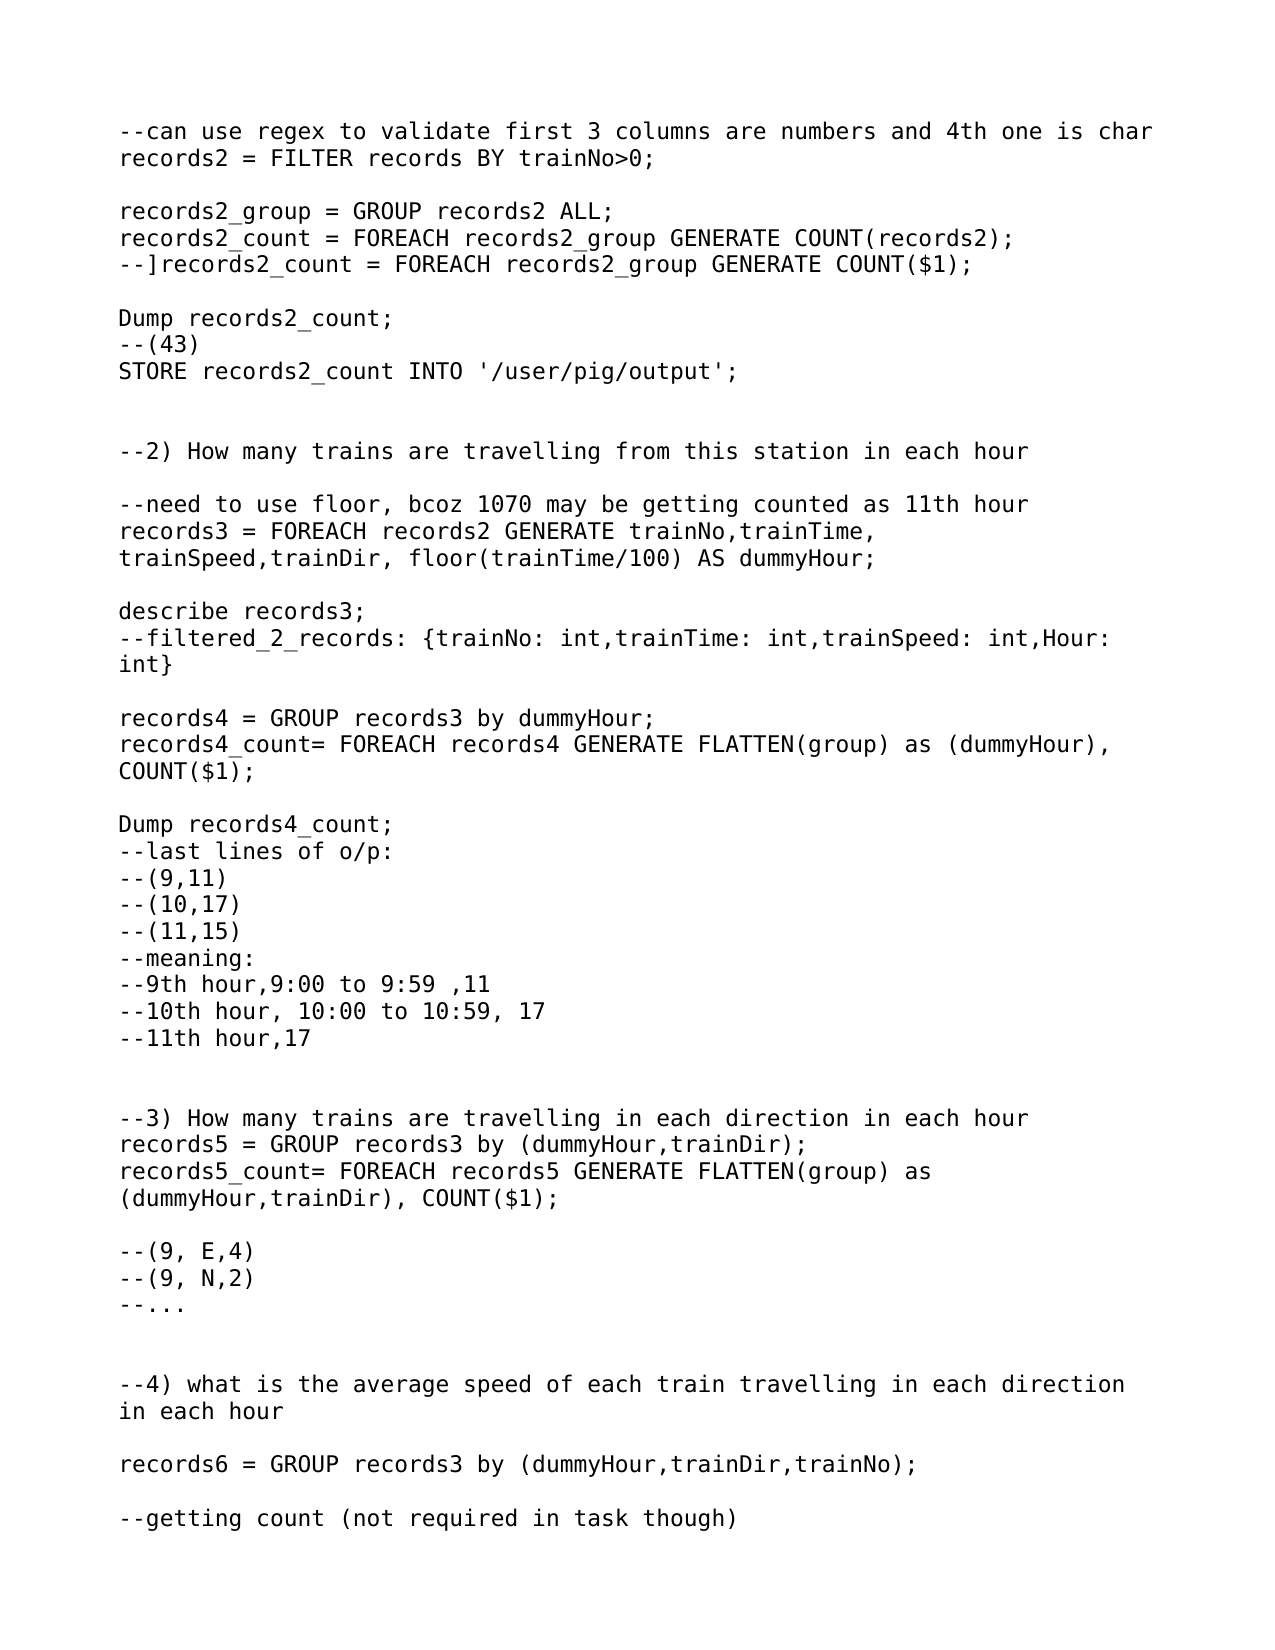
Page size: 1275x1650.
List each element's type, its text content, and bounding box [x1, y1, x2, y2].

text --last lines of o/p: [118, 838, 1157, 865]
text describe records3; [118, 598, 1157, 625]
text records2_count = FOREACH records2_group GENERATE COUNT(records2); [118, 225, 1157, 251]
text --]records2_count = FOREACH records2_group GENERATE COUNT($1); [118, 251, 1157, 278]
text --(10,17) [118, 891, 1157, 918]
text --3) How many trains are travelling in each direction in each hour [118, 1105, 1157, 1131]
text records5_count= FOREACH records5 GENERATE FLATTEN(group) as (dummyHour,trainDir), COUNT($1); [118, 1158, 1157, 1211]
text records2_group = GROUP records2 ALL; [118, 198, 1157, 225]
text --(43) [118, 331, 1157, 358]
text --(9,11) [118, 865, 1157, 891]
text records5 = GROUP records3 by (dummyHour,trainDir); [118, 1131, 1157, 1158]
text records2 = FILTER records BY trainNo>0; [118, 145, 1157, 171]
text records3 = FOREACH records2 GENERATE trainNo,trainTime, trainSpeed,trainDir, floor(trainTime/100) AS dummyHour; [118, 518, 1157, 571]
text --10th hour, 10:00 to 10:59, 17 [118, 998, 1157, 1025]
text Dump records2_count; [118, 305, 1157, 331]
text --can use regex to validate first 3 columns are numbers and 4th one is char [118, 118, 1157, 145]
text STORE records2_count INTO '/user/pig/output'; [118, 358, 1157, 385]
text records4 = GROUP records3 by dummyHour; [118, 705, 1157, 731]
text --(9, N,2) [118, 1265, 1157, 1291]
text --(11,15) [118, 918, 1157, 945]
text --meaning: [118, 945, 1157, 971]
text --9th hour,9:00 to 9:59 ,11 [118, 971, 1157, 998]
text --... [118, 1291, 1157, 1318]
text --need to use floor, bcoz 1070 may be getting counted as 11th hour [118, 491, 1157, 518]
text --4) what is the average speed of each train travelling in each direction in each hour [118, 1371, 1157, 1425]
text records4_count= FOREACH records4 GENERATE FLATTEN(group) as (dummyHour), COUNT($1); [118, 731, 1157, 785]
text --11th hour,17 [118, 1025, 1157, 1051]
text --2) How many trains are travelling from this station in each hour [118, 438, 1157, 465]
text --filtered_2_records: {trainNo: int,trainTime: int,trainSpeed: int,Hour: int} [118, 625, 1157, 678]
text records6 = GROUP records3 by (dummyHour,trainDir,trainNo); [118, 1451, 1157, 1478]
text --(9, E,4) [118, 1238, 1157, 1265]
text Dump records4_count; [118, 811, 1157, 838]
text --getting count (not required in task though) [118, 1505, 1157, 1531]
